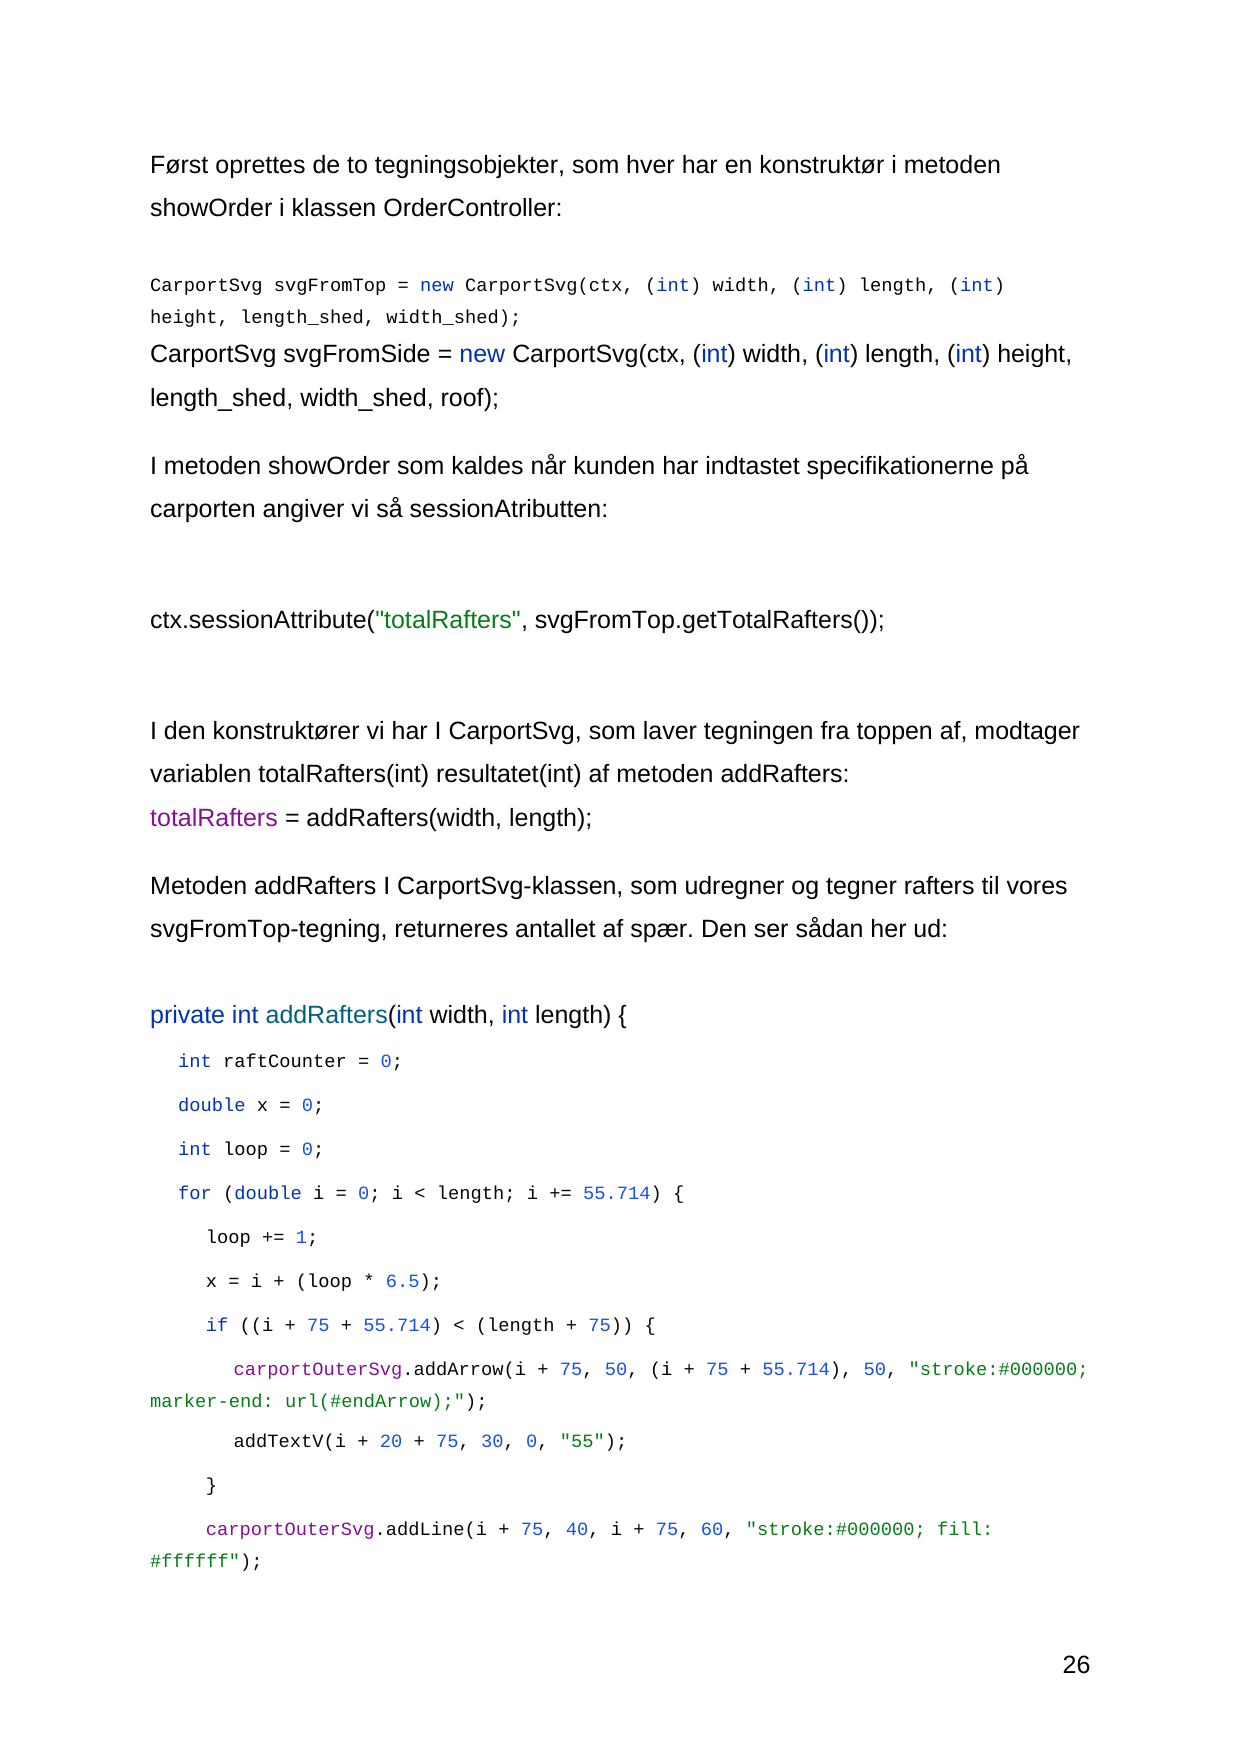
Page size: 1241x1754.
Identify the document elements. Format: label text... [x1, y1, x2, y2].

text int loop = 0; [150, 1139, 1090, 1161]
text carportOuterSvg.addArrow(i + 75, 50, (i + 75 + 55.714), 50, "stroke:#000000; marker-end: url(#endArrow);"); [150, 1360, 1090, 1413]
text int raftCounter = 0; [150, 1051, 1090, 1073]
text addTextV(i + 20 + 75, 30, 0, "55"); [150, 1432, 1090, 1453]
text I den konstruktører vi har I CarportSvg, som laver tegningen fra toppen af, modtager variablen totalRafters(int) resultatet(int) af metoden addRafters: [150, 716, 1090, 788]
text double x = 0; [150, 1096, 1090, 1117]
text } [150, 1476, 1090, 1497]
text Metoden addRafters I CarportSvg-klassen, som udregner og tegner rafters til vores svgFromTop-tegning, returneres antallet af spær. Den ser sådan her ud: [150, 871, 1090, 986]
text for (double i = 0; i < length; i += 55.714) { [150, 1184, 1090, 1205]
text if ((i + 75 + 55.714) < (length + 75)) { [150, 1316, 1090, 1337]
text private int addRafters(int width, int length) { [150, 1000, 1090, 1029]
text carportOuterSvg.addLine(i + 75, 40, i + 75, 60, "stroke:#000000; fill: #ffffff"); [150, 1520, 1090, 1573]
text loop += 1; [150, 1228, 1090, 1249]
text I metoden showOrder som kaldes når kunden har indtastet specifikationerne på carporten angiver vi så sessionAtributten: [150, 451, 1090, 566]
text Først oprettes de to tegningsobjekter, som hver har en konstruktør i metoden showOrder i klassen OrderController: CarportSvg svgFromTop = new CarportSvg(ctx, (int) width, (int) length, (int) height, length_shed, width_shed); [150, 150, 1090, 329]
text CarportSvg svgFromSide = new CarportSvg(ctx, (int) width, (int) length, (int) height, length_shed, width_shed, roof); [150, 339, 1090, 411]
text x = i + (loop * 6.5); [150, 1272, 1090, 1293]
text totalRafters = addRafters(width, length); [150, 802, 1090, 831]
text ctx.sessionAttribute("totalRafters", svgFromTop.getTotalRafters()); [150, 605, 1090, 677]
